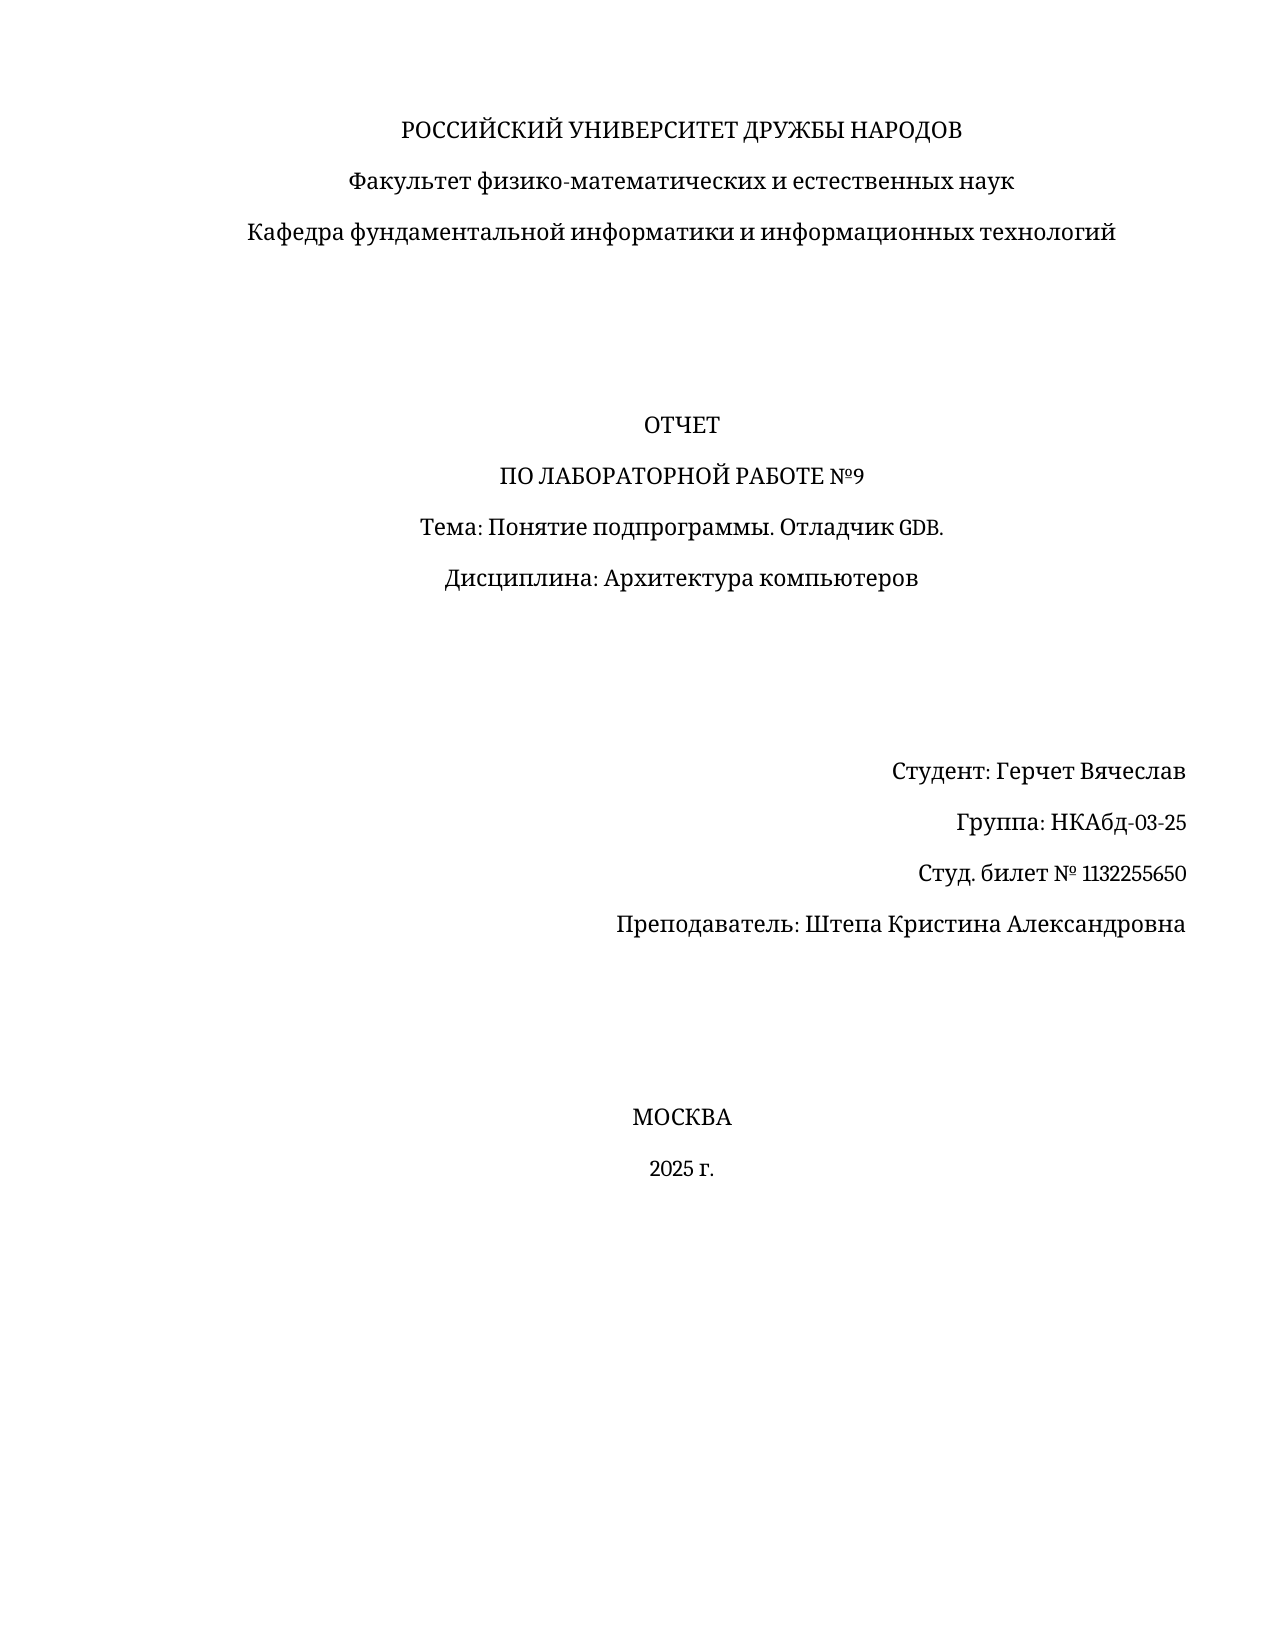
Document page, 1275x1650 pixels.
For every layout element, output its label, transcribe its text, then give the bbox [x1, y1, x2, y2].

text Дисциплина: Архитектура компьютеров [177, 566, 1186, 592]
text Группа: НКАбд-03-25 [177, 810, 1186, 836]
text Тема: Понятие подпрограммы. Отладчик GDB. [177, 515, 1186, 541]
text Факультет физико-математических и естественных наук [177, 169, 1186, 196]
text ОТЧЕТ [177, 413, 1186, 439]
text Преподаватель: Штепа Кристина Александровна [177, 912, 1186, 938]
text Студ. билет № 1132255650 [177, 861, 1186, 887]
text Студент: Герчет Вячеслав [177, 759, 1186, 785]
text ПО ЛАБОРАТОРНОЙ РАБОТЕ №9 [177, 464, 1186, 490]
text 2025 г. [177, 1156, 1186, 1182]
text Кафедра фундаментальной информатики и информационных технологий [177, 220, 1186, 247]
text МОСКВА [177, 1104, 1186, 1131]
text РОССИЙСКИЙ УНИВЕРСИТЕТ ДРУЖБЫ НАРОДОВ [177, 118, 1186, 144]
